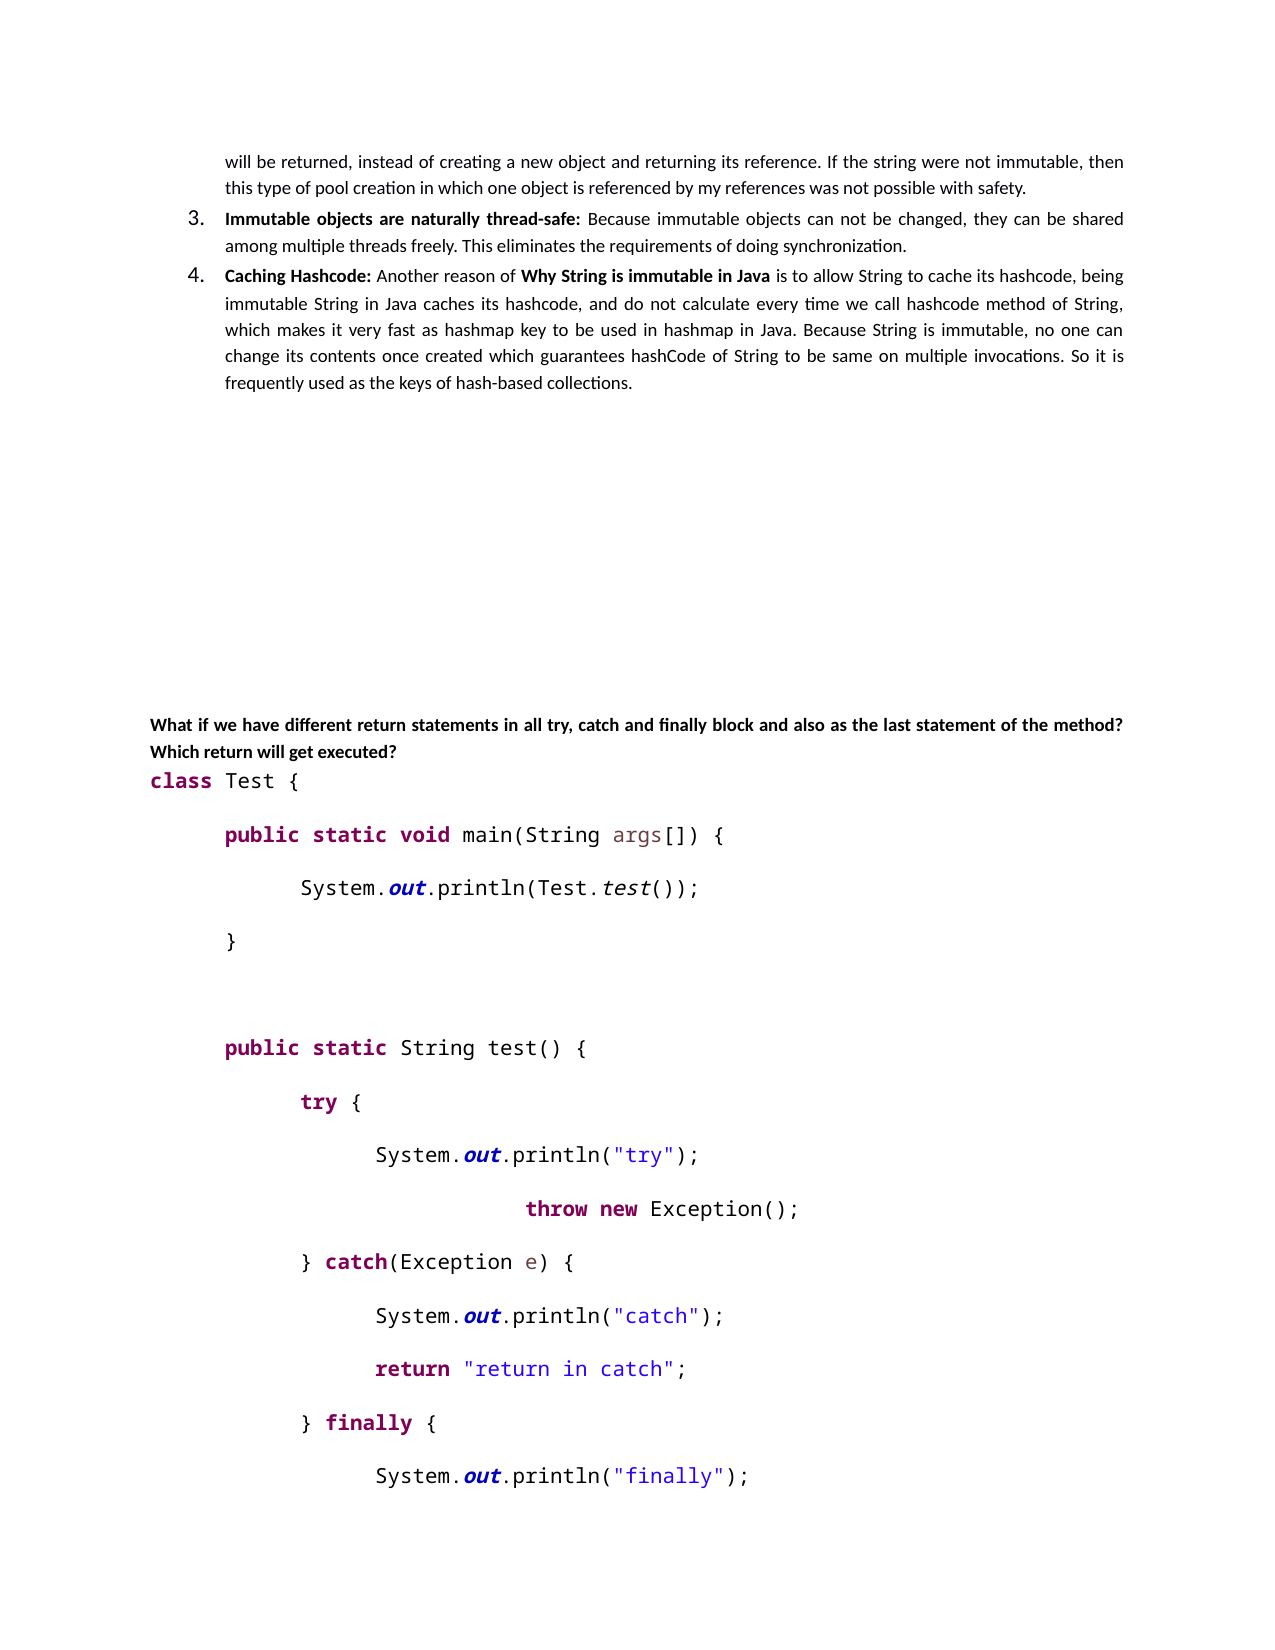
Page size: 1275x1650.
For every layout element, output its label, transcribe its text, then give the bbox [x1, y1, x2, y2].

list Caching Hashcode: Another reason of Why String is immutable in Java is to allow String to cache its hashcode, being immutable String in Java caches its hashcode, and do not calculate every time we call hashcode method of String, which makes it very fast as hashmap key to be used in hashmap in Java. Because String is immutable, no one can change its contents once created which guarantees hashCode of String to be same on multiple invocations. So it is frequently used as the keys of hash-based collections. [187, 261, 1125, 394]
text return "return in catch"; [150, 1354, 1125, 1383]
text } finally { [150, 1408, 1125, 1436]
text System.out.println("finally"); [150, 1461, 1125, 1489]
list class Test { [150, 766, 1125, 795]
text public static String test() { [150, 1033, 1125, 1062]
list What if we have different return statements in all try, catch and finally block and also as the last statement of the method? Which return will get executed? [150, 714, 1125, 763]
text System.out.println("catch"); [150, 1301, 1125, 1329]
text System.out.println("try"); [150, 1140, 1125, 1169]
text System.out.println(Test.test()); [150, 873, 1125, 902]
list will be returned, instead of creating a new object and returning its reference. If the string were not immutable, then this type of pool creation in which one object is referenced by my references was not possible with safety. [187, 150, 1125, 199]
text } [150, 927, 1125, 955]
text try { [150, 1087, 1125, 1115]
text } catch(Exception e) { [150, 1247, 1125, 1276]
text throw new Exception(); [150, 1194, 1125, 1222]
list Immutable objects are naturally thread-safe: Because immutable objects can not be changed, they can be shared among multiple threads freely. This eliminates the requirements of doing synchronization. [187, 203, 1125, 257]
text public static void main(String args[]) { [150, 820, 1125, 848]
